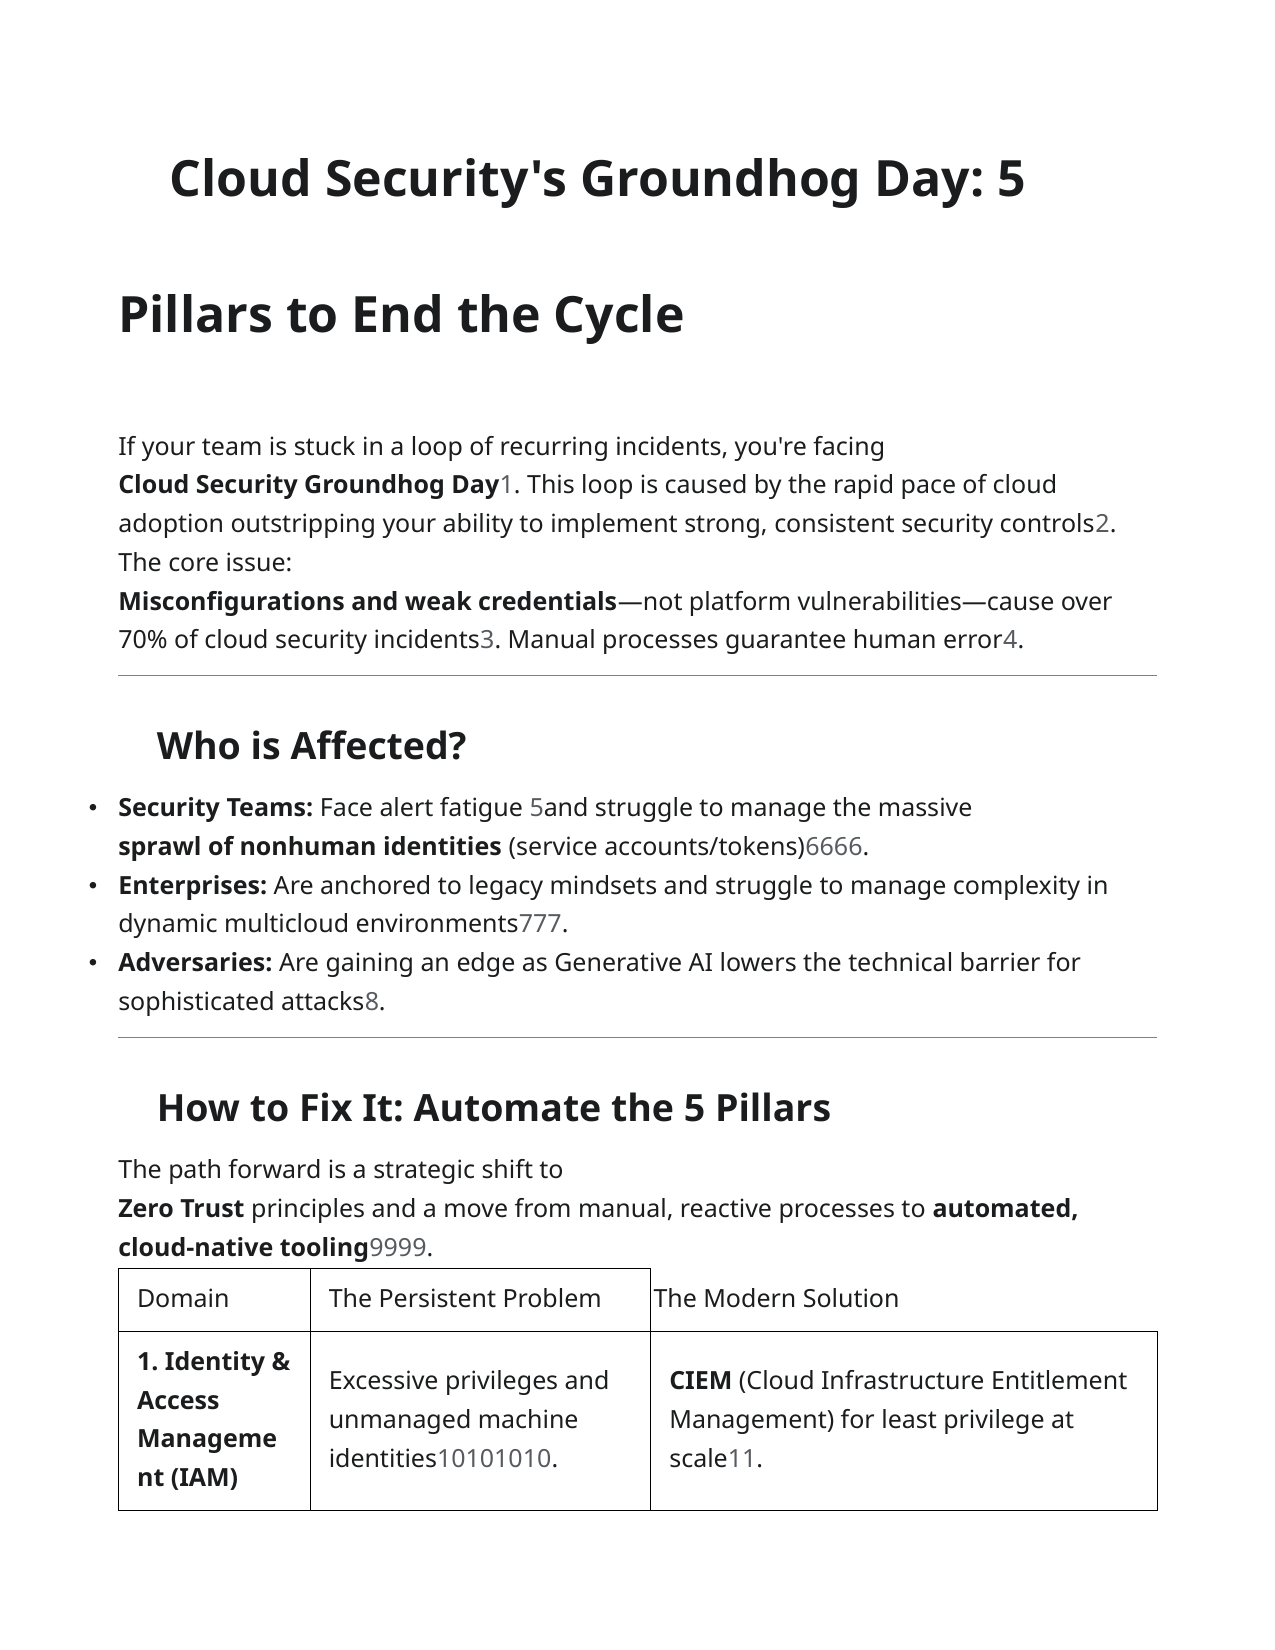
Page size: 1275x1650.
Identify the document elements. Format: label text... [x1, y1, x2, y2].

subtitle ✅ How to Fix It: Automate the 5 Pillars [118, 1081, 1157, 1132]
subtitle 👥 Who is Affected? [118, 719, 1157, 770]
list Security Teams: Face alert fatigue 5and struggle to manage the massive [118, 790, 1157, 824]
list Adversaries: Are gaining an edge as Generative AI lowers the technical barrier for sophisticated attacks8. [118, 945, 1157, 1018]
table_header The Persistent Problem [311, 1269, 650, 1331]
table_header The Modern Solution [651, 1268, 1157, 1331]
text Zero Trust principles and a move from manual, reactive processes to automated, cloud-native tooling9999. [118, 1190, 1157, 1263]
text Misconfigurations and weak credentials—not platform vulnerabilities—cause over 70% of cloud security incidents3. Manual processes guarantee human error4. [118, 583, 1157, 656]
subtitle 🛑 Cloud Security's Groundhog Day: 5 Pillars to End the Cycle [118, 143, 1157, 347]
list sprawl of nonhuman identities (service accounts/tokens)6666. [118, 829, 1157, 863]
table_cell CIEM (Cloud Infrastructure Entitlement Management) for least privilege at scale11. [651, 1332, 1157, 1510]
table_cell Excessive privileges and unmanaged machine identities10101010. [311, 1332, 650, 1510]
table_cell 1. Identity & Access Management (IAM) [119, 1332, 310, 1510]
text The path forward is a strategic shift to [118, 1152, 1157, 1186]
text Cloud Security Groundhog Day1. This loop is caused by the rapid pace of cloud adoption outstripping your ability to implement strong, consistent security controls2. [118, 467, 1157, 540]
text If your team is stuck in a loop of recurring incidents, you're facing [118, 428, 1157, 462]
table_header Domain [119, 1269, 310, 1331]
list Enterprises: Are anchored to legacy mindsets and struggle to manage complexity in dynamic multicloud environments777. [118, 867, 1157, 940]
text The core issue: [118, 544, 1157, 578]
